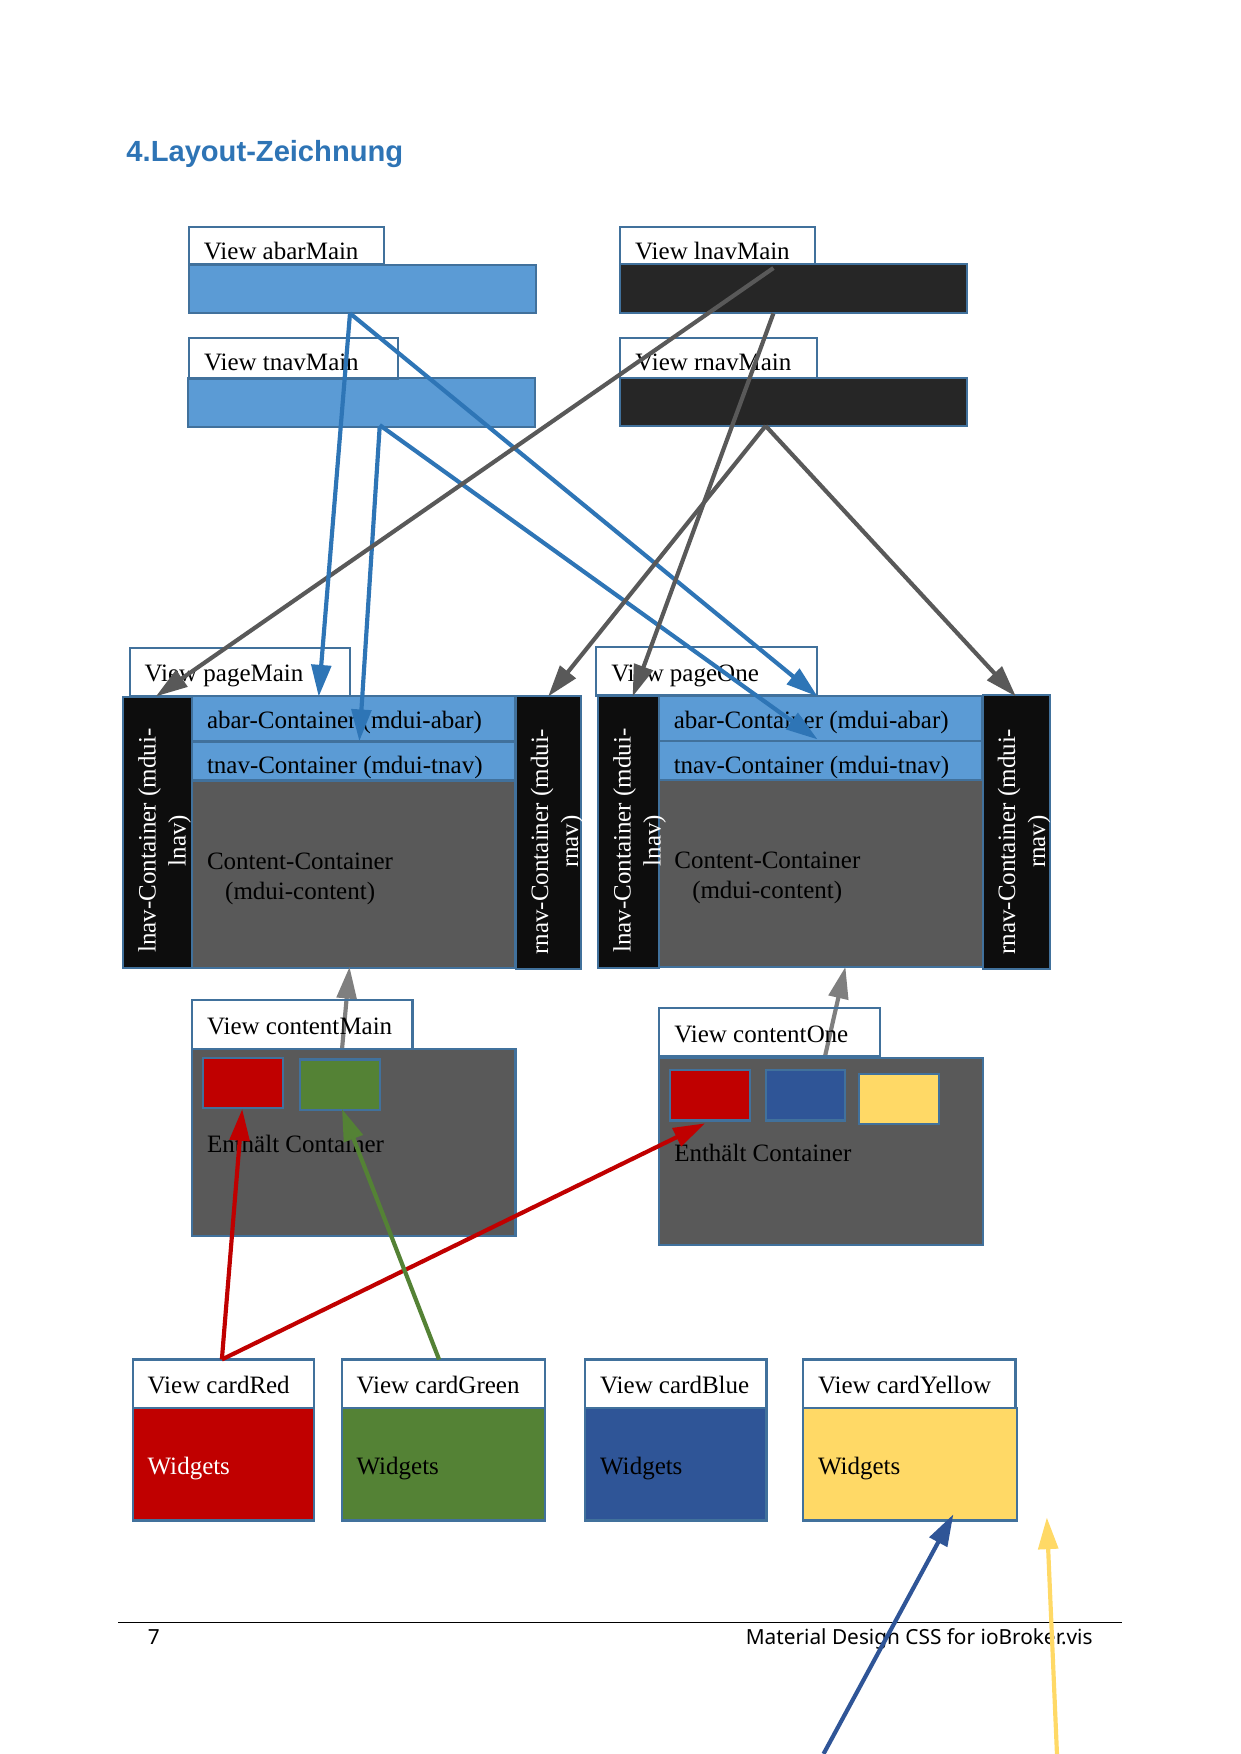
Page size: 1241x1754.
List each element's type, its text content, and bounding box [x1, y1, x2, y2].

subtitle Layout-Zeichnung [118, 134, 1122, 168]
